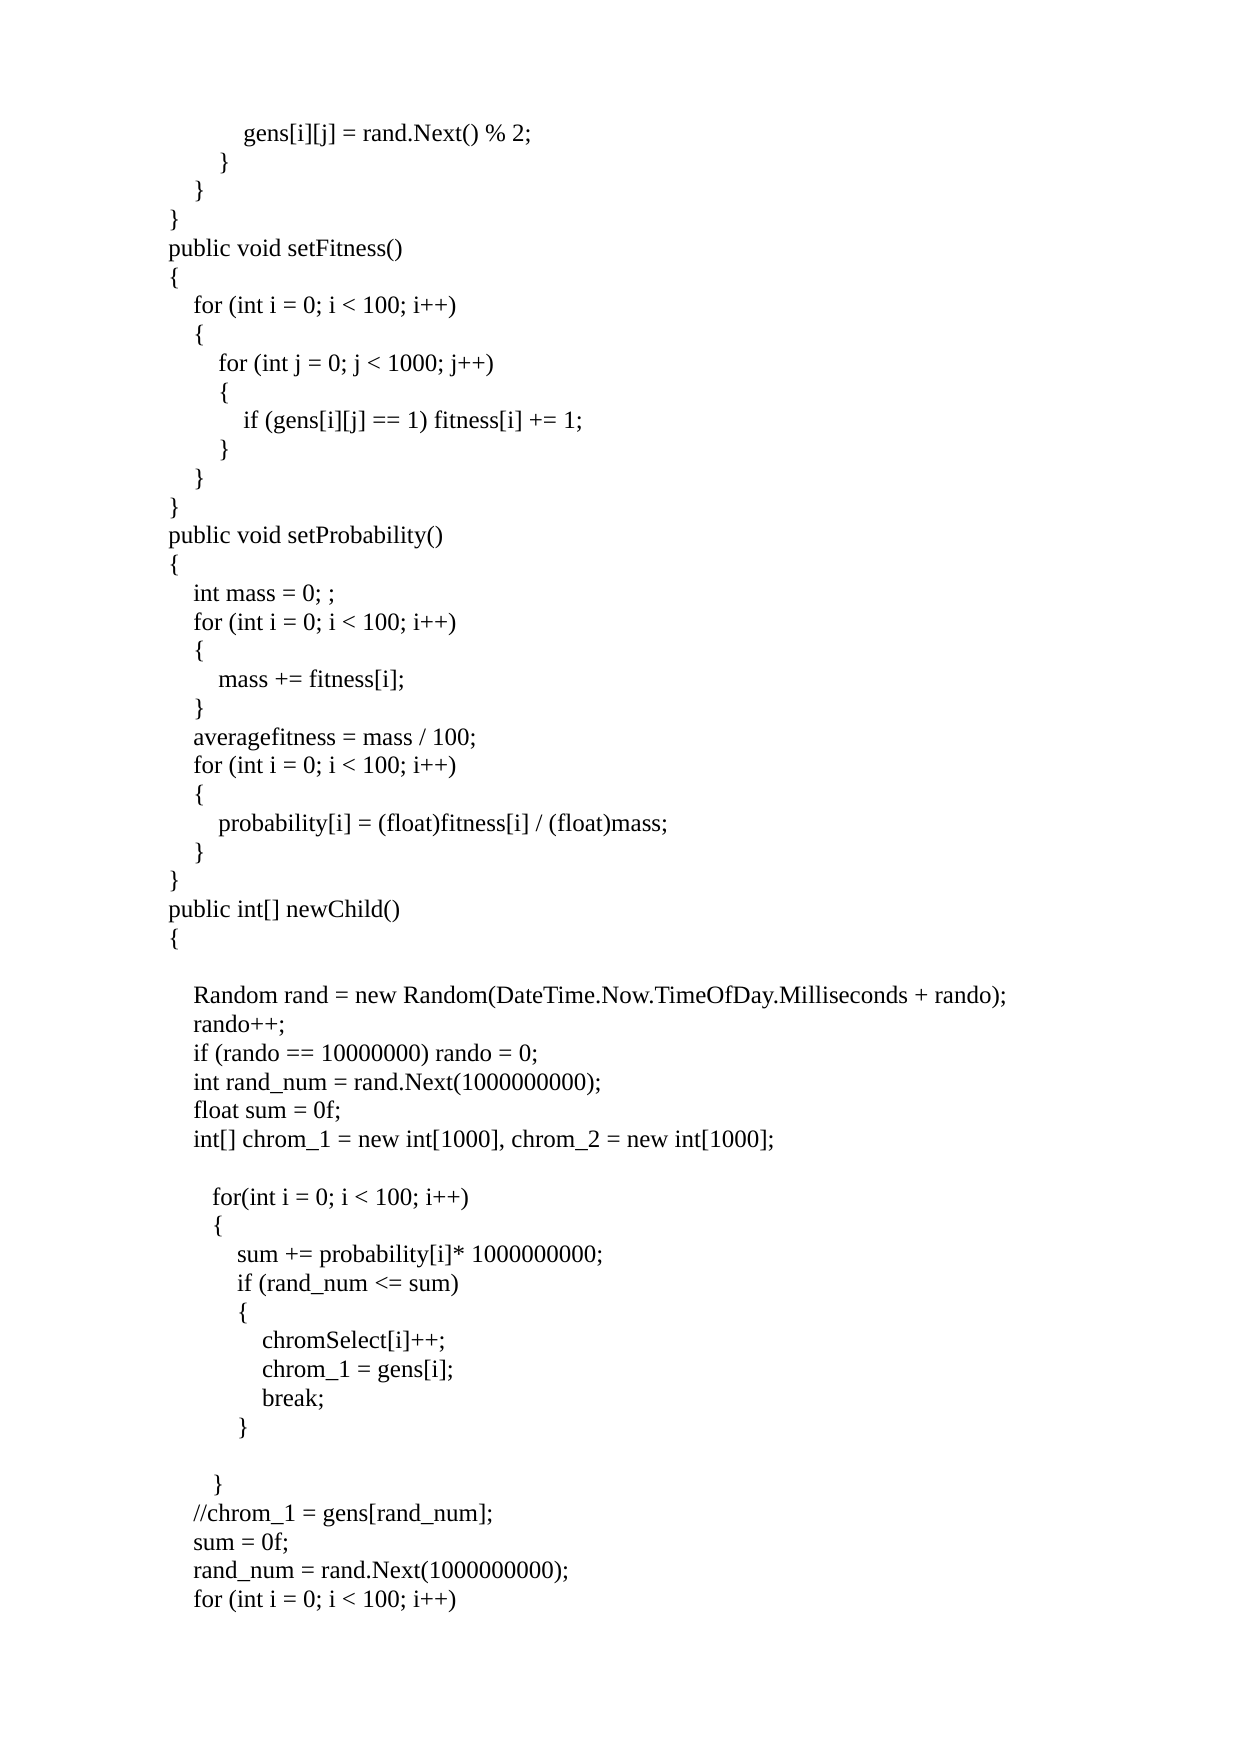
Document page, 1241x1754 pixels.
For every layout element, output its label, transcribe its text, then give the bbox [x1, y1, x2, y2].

text chrom_1 = gens[i]; [118, 1354, 1122, 1383]
text //chrom_1 = gens[rand_num]; [118, 1498, 1122, 1527]
text } [118, 434, 1122, 463]
text } [118, 1412, 1122, 1441]
text int[] chrom_1 = new int[1000], chrom_2 = new int[1000]; [118, 1124, 1122, 1153]
text if (rando == 10000000) rando = 0; [118, 1038, 1122, 1067]
text for (int i = 0; i < 100; i++) [118, 607, 1122, 636]
text rand_num = rand.Next(1000000000); [118, 1556, 1122, 1584]
text { [118, 319, 1122, 348]
text for (int i = 0; i < 100; i++) [118, 291, 1122, 319]
text if (rand_num <= sum) [118, 1268, 1122, 1297]
text Random rand = new Random(DateTime.Now.TimeOfDay.Milliseconds + rando); [118, 981, 1122, 1009]
text { [118, 549, 1122, 578]
text for (int j = 0; j < 1000; j++) [118, 348, 1122, 377]
text { [118, 1211, 1122, 1239]
text chromSelect[i]++; [118, 1326, 1122, 1354]
text } [118, 837, 1122, 866]
text } [118, 204, 1122, 233]
text } [118, 147, 1122, 176]
text public void setFitness() [118, 233, 1122, 262]
text int rand_num = rand.Next(1000000000); [118, 1067, 1122, 1096]
text } [118, 1469, 1122, 1498]
text for(int i = 0; i < 100; i++) [118, 1182, 1122, 1211]
text if (gens[i][j] == 1) fitness[i] += 1; [118, 406, 1122, 434]
text } [118, 492, 1122, 521]
text { [118, 1297, 1122, 1326]
text int mass = 0; ; [118, 578, 1122, 607]
text probability[i] = (float)fitness[i] / (float)mass; [118, 808, 1122, 837]
text } [118, 176, 1122, 204]
text for (int i = 0; i < 100; i++) [118, 751, 1122, 779]
text { [118, 779, 1122, 808]
text gens[i][j] = rand.Next() % 2; [118, 118, 1122, 147]
text { [118, 923, 1122, 952]
text } [118, 463, 1122, 492]
text sum += probability[i]* 1000000000; [118, 1239, 1122, 1268]
text { [118, 262, 1122, 291]
text rando++; [118, 1009, 1122, 1038]
text } [118, 866, 1122, 894]
text averagefitness = mass / 100; [118, 722, 1122, 751]
text { [118, 377, 1122, 406]
text public void setProbability() [118, 521, 1122, 549]
text sum = 0f; [118, 1527, 1122, 1556]
text break; [118, 1383, 1122, 1412]
text public int[] newChild() [118, 894, 1122, 923]
text } [118, 693, 1122, 722]
text { [118, 636, 1122, 664]
text for (int i = 0; i < 100; i++) [118, 1584, 1122, 1613]
text mass += fitness[i]; [118, 664, 1122, 693]
text float sum = 0f; [118, 1096, 1122, 1124]
